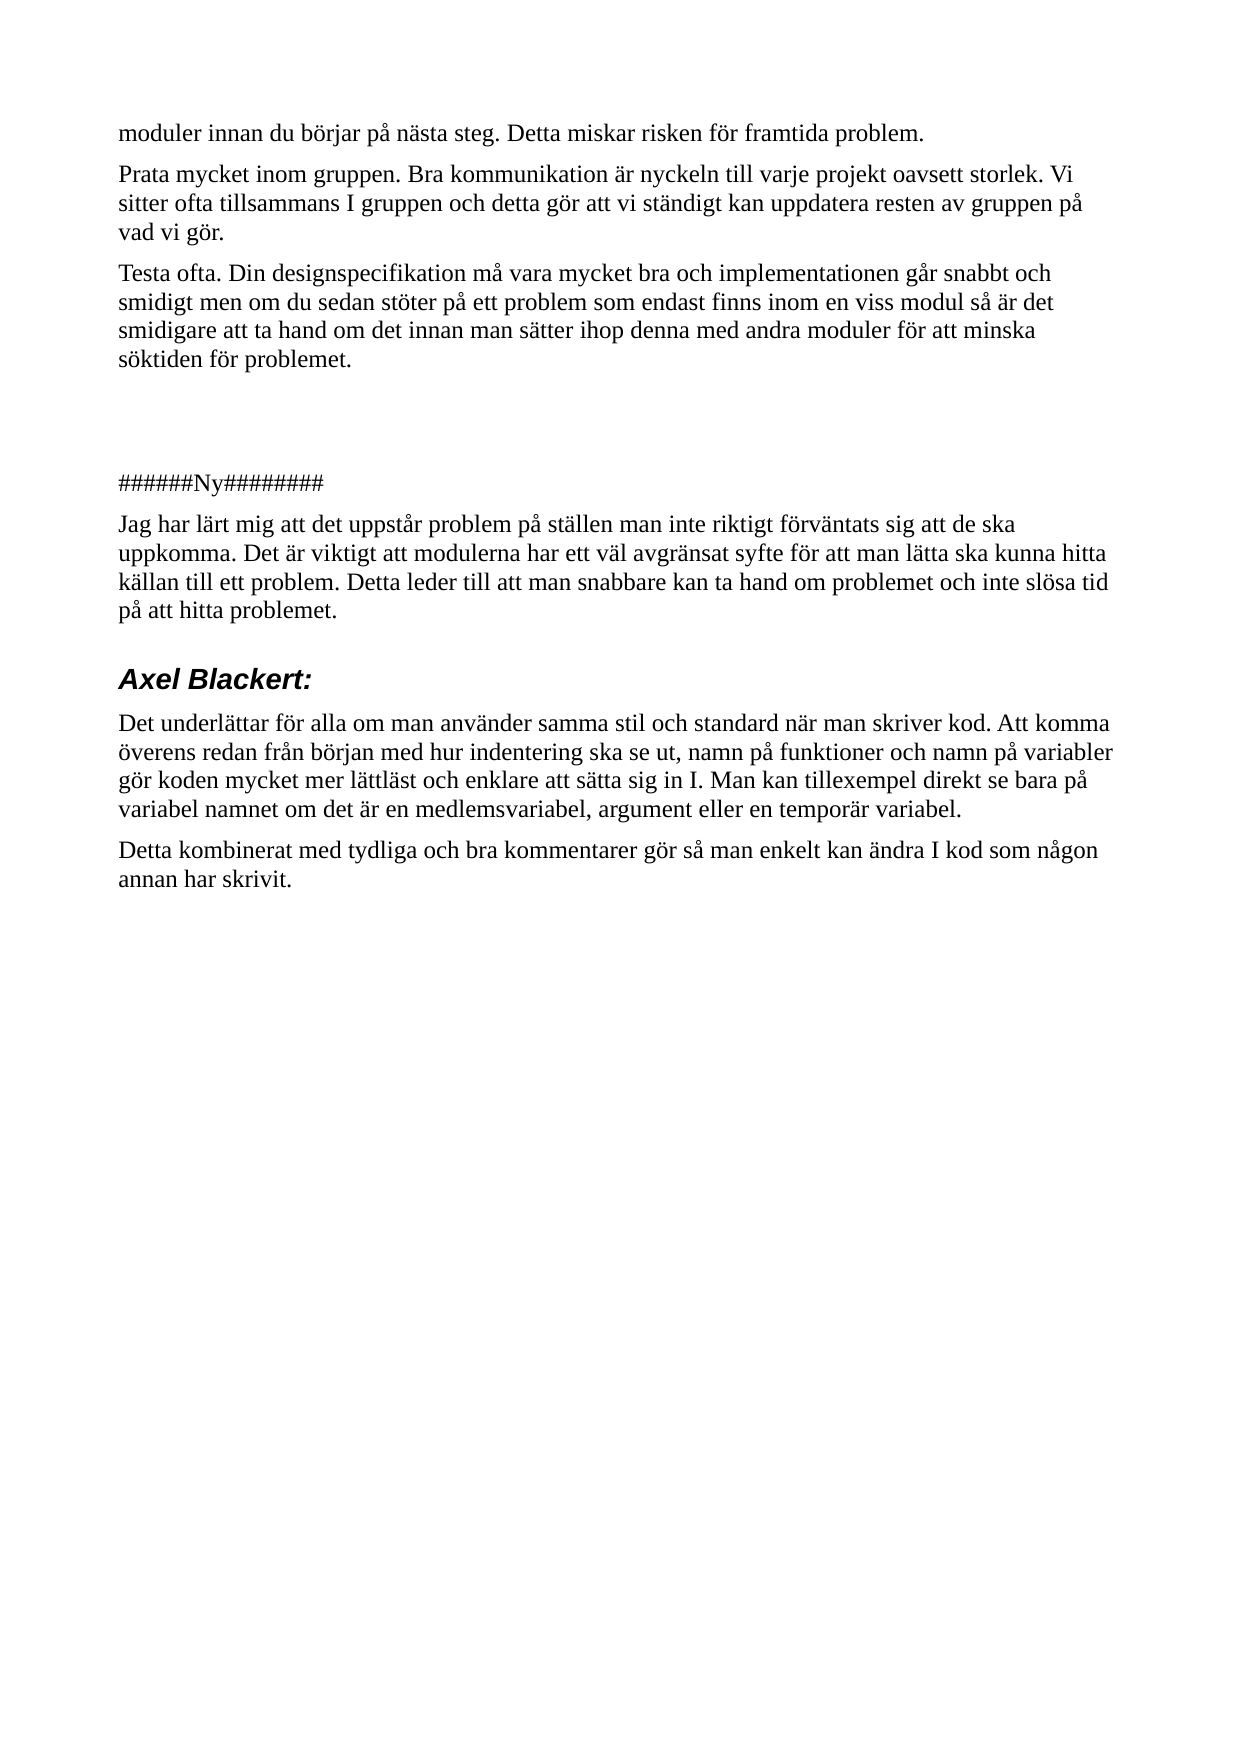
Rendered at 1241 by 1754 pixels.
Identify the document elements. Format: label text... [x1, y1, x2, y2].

subtitle Axel Blackert: [118, 662, 1122, 695]
text Testa ofta. Din designspecifikation må vara mycket bra och implementationen går snabbt och smidigt men om du sedan stöter på ett problem som endast finns inom en viss modul så är det smidigare att ta hand om det innan man sätter ihop denna med andra moduler för att minska söktiden för problemet. [118, 258, 1122, 373]
text Prata mycket inom gruppen. Bra kommunikation är nyckeln till varje projekt oavsett storlek. Vi sitter ofta tillsammans I gruppen och detta gör att vi ständigt kan uppdatera resten av gruppen på vad vi gör. [118, 159, 1122, 246]
text Det underlättar för alla om man använder samma stil och standard när man skriver kod. Att komma överens redan från början med hur indentering ska se ut, namn på funktioner och namn på variabler gör koden mycket mer lättläst och enklare att sätta sig in I. Man kan tillexempel direkt se bara på variabel namnet om det är en medlemsvariabel, argument eller en temporär variabel. [118, 708, 1122, 823]
text moduler innan du börjar på nästa steg. Detta miskar risken för framtida problem. [118, 118, 1122, 147]
text Detta kombinerat med tydliga och bra kommentarer gör så man enkelt kan ändra I kod som någon annan har skrivit. [118, 835, 1122, 893]
text Jag har lärt mig att det uppstår problem på ställen man inte riktigt förväntats sig att de ska uppkomma. Det är viktigt att modulerna har ett väl avgränsat syfte för att man lätta ska kunna hitta källan till ett problem. Detta leder till att man snabbare kan ta hand om problemet och inte slösa tid på att hitta problemet. [118, 509, 1122, 624]
text ######Ny######## [118, 468, 1122, 497]
